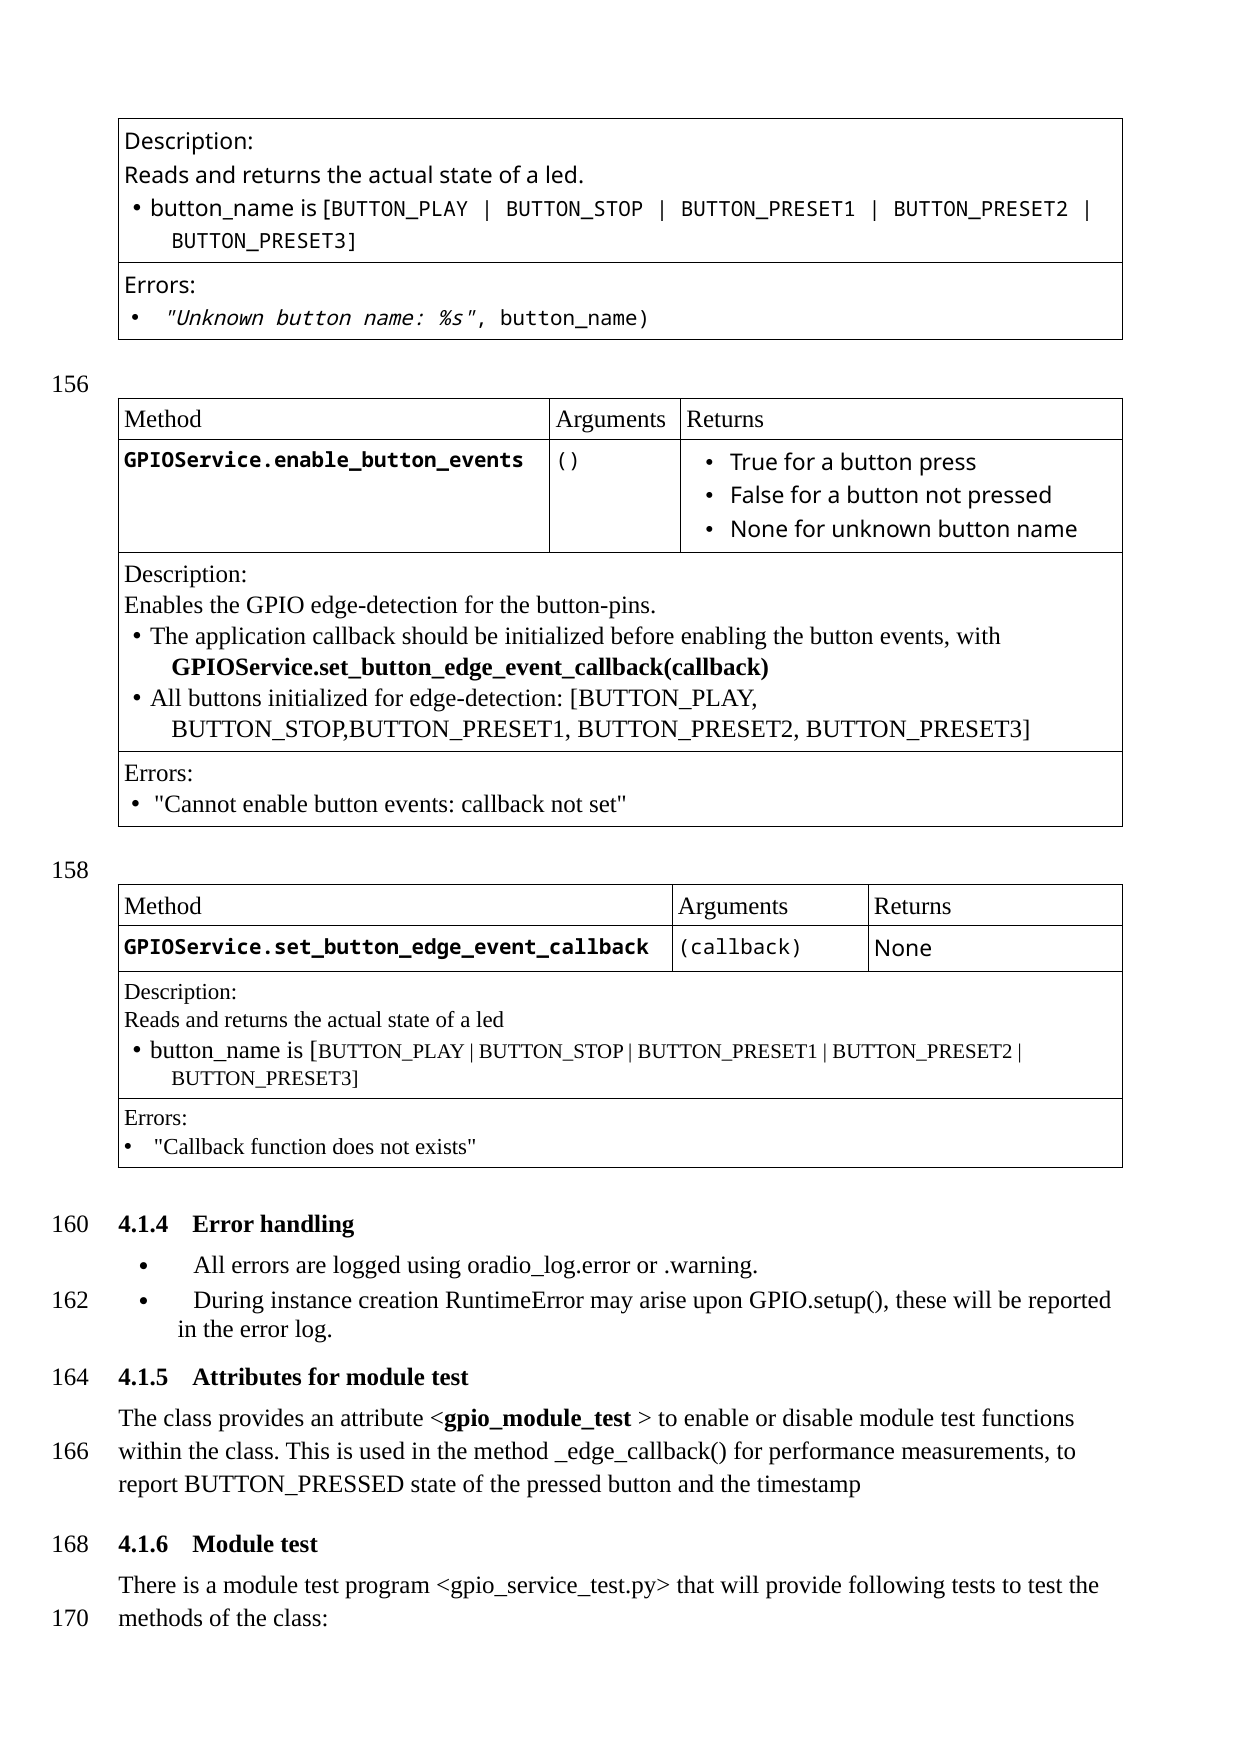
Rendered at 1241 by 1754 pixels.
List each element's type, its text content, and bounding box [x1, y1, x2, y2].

table_cell None [869, 926, 1122, 971]
table_header Arguments [673, 885, 868, 925]
text The class provides an attribute <gpio_module_test > to enable or disable module test functions within the class. This is used in the method _edge_callback() for performance measurements, to report BUTTON_PRESSED state of the pressed button and the timestamp [118, 1403, 1122, 1498]
table_header Method [119, 885, 672, 925]
table_cell Errors: "Callback function does not exists" [119, 1099, 1122, 1167]
table_cell () [550, 440, 680, 552]
table_header Method [119, 399, 549, 439]
table_cell GPIOService.enable_button_events [119, 440, 549, 552]
table_cell GPIOService.set_button_edge_event_callback [119, 926, 672, 971]
table_header Arguments [550, 399, 680, 439]
subtitle Error handling [118, 1209, 1122, 1238]
table_cell Errors: "Unknown button name: %s", button_name) [119, 263, 1122, 339]
subtitle Attributes for module test [118, 1362, 1122, 1390]
table_cell Description: Reads and returns the actual state of a led. button_name is [BUTTON_PLAY | BUTTON_STOP | BUTTON_PRESET1 | BUTTON_PRESET2 | BUTTON_PRESET3] [119, 119, 1122, 262]
list During instance creation RuntimeError may arise upon GPIO.setup(), these will be reported in the error log. [140, 1285, 1122, 1343]
table_cell Errors: "Cannot enable button events: callback not set" [119, 752, 1122, 826]
subtitle Module test [118, 1529, 1122, 1558]
text There is a module test program <gpio_service_test.py> that will provide following tests to test the methods of the class: [118, 1570, 1122, 1632]
table_cell (callback) [673, 926, 868, 971]
table_cell Description: Enables the GPIO edge-detection for the button-pins. The application callback should be initialized before enabling the button events, with GPIOService.set_button_edge_event_callback(callback) All buttons initialized for edge-detection: [BUTTON_PLAY, BUTTON_STOP,BUTTON_PRESET1, BUTTON_PRESET2, BUTTON_PRESET3] [119, 553, 1122, 751]
list All errors are logged using oradio_log.error or .warning. [140, 1250, 1122, 1279]
table_cell Description: Reads and returns the actual state of a led button_name is [BUTTON_PLAY | BUTTON_STOP | BUTTON_PRESET1 | BUTTON_PRESET2 | BUTTON_PRESET3] [119, 972, 1122, 1097]
table_header Returns [869, 885, 1122, 925]
table_header Returns [681, 399, 1122, 439]
table_cell True for a button press False for a button not pressed None for unknown button name [681, 440, 1122, 552]
